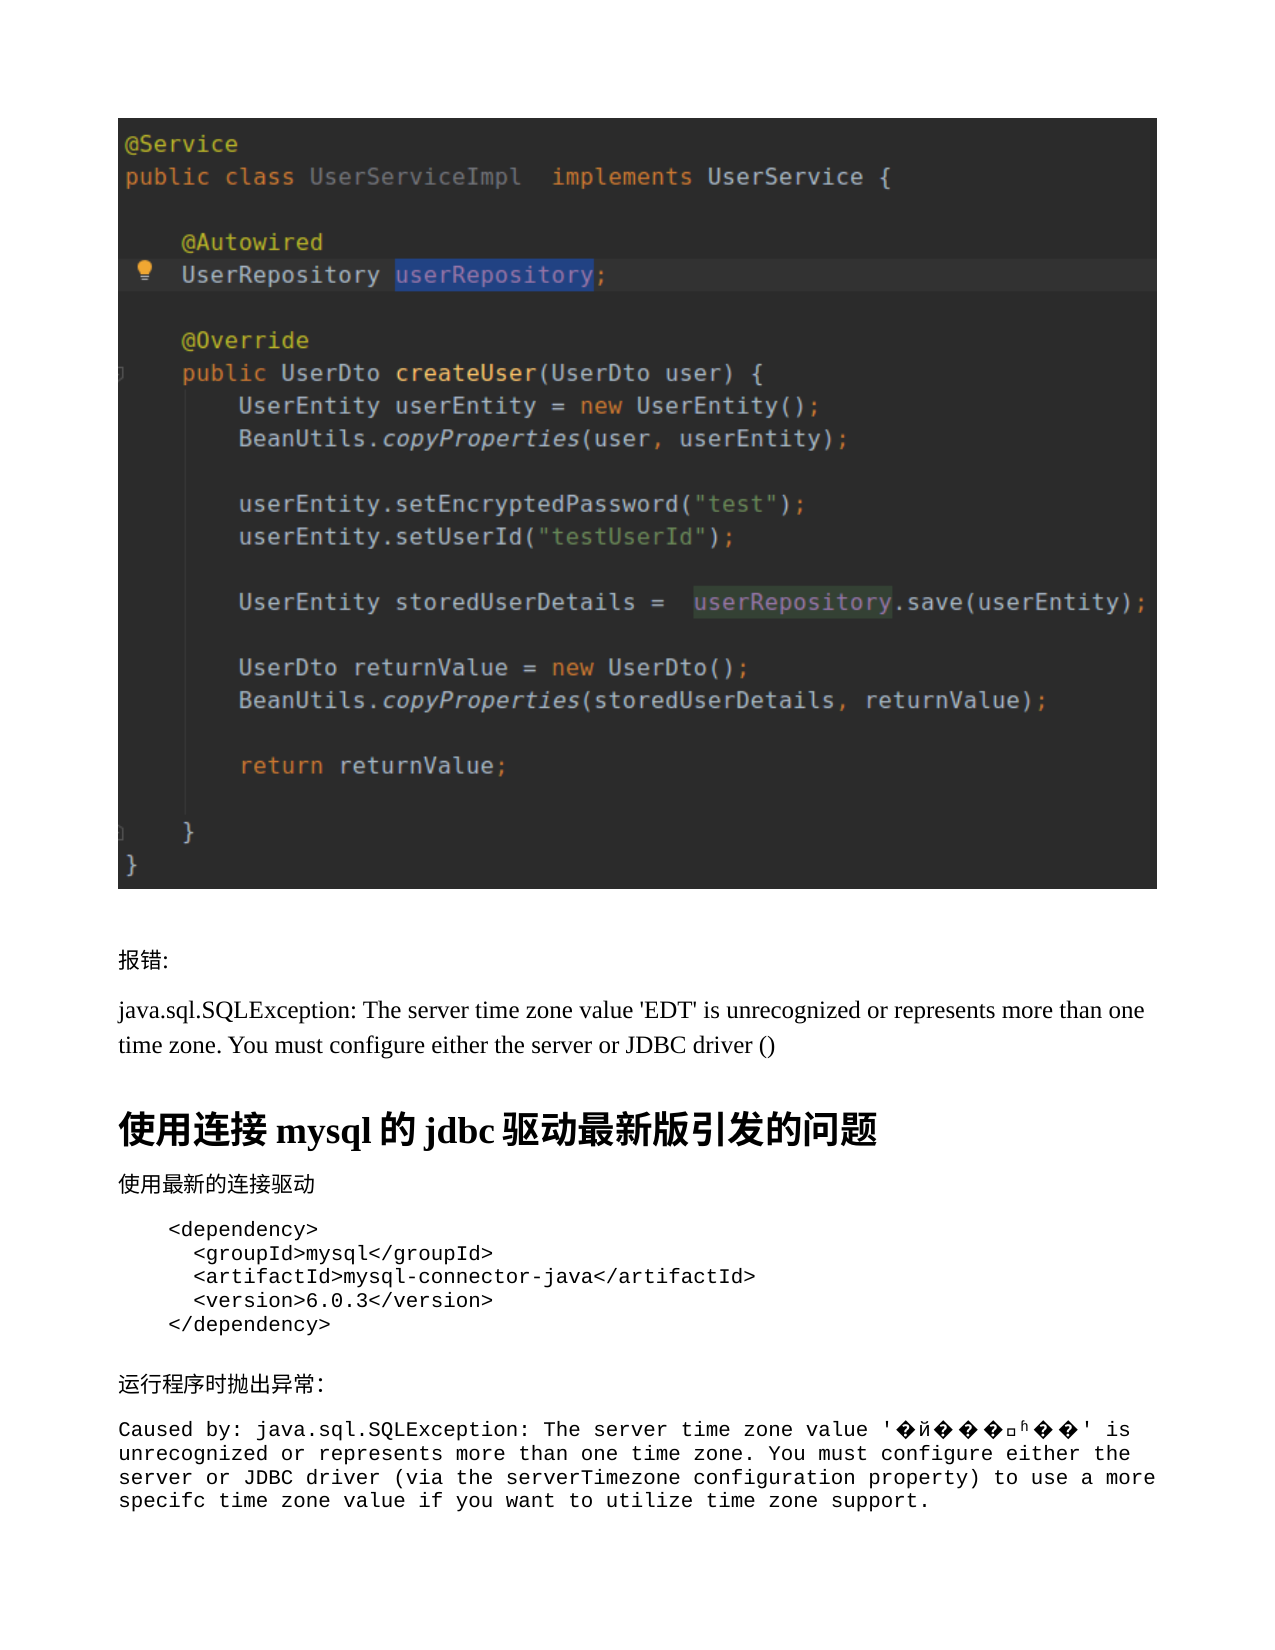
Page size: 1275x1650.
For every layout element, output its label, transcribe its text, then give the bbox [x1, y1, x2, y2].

picture [118, 118, 1157, 889]
text 报错: [118, 943, 1157, 975]
subtitle 使用连接mysql的jdbc驱动最新版引发的问题 [118, 1100, 1157, 1154]
text Caused by: java.sql.SQLException: The server time zone value '�й���׼ʱ��' is unrecognized or represents more than one time zone. You must configure either the server or JDBC driver (via the serverTimezone configuration property) to use a more specifc time zone value if you want to utilize time zone support. [118, 1419, 1157, 1514]
text <groupId>mysql</groupId> [118, 1243, 1157, 1266]
text 使用最新的连接驱动 [118, 1167, 1157, 1198]
text 运行程序时抛出异常： [118, 1367, 1157, 1398]
text <artifactId>mysql-connector-java</artifactId> [118, 1266, 1157, 1290]
text java.sql.SQLException: The server time zone value 'EDT' is unrecognized or represents more than one time zone. You must configure either the server or JDBC driver () [118, 996, 1157, 1059]
text <version>6.0.3</version> [118, 1290, 1157, 1314]
text <dependency> [118, 1219, 1157, 1243]
text </dependency> [118, 1314, 1157, 1337]
